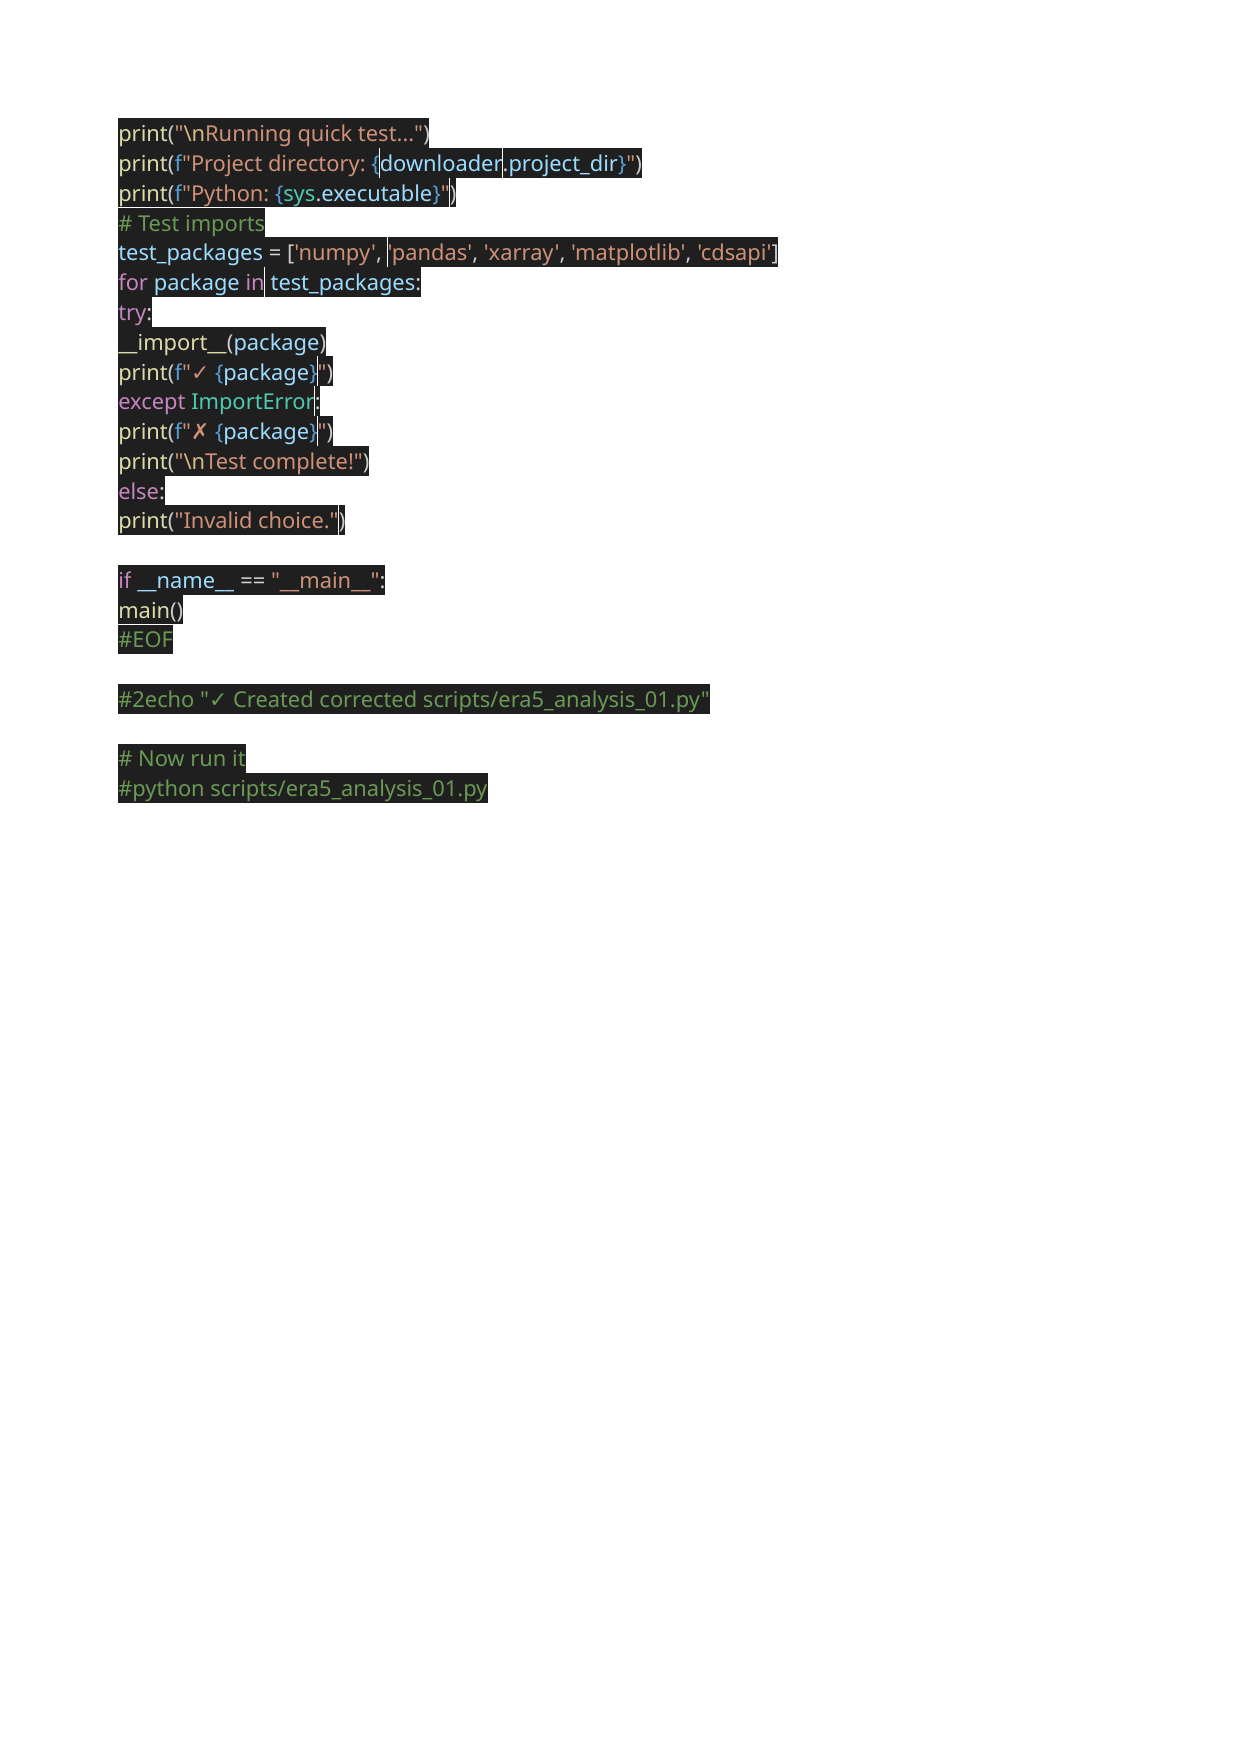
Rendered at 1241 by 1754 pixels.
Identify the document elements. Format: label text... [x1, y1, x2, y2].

text print(f"✓ {package}") [118, 356, 1122, 386]
text #2echo "✓ Created corrected scripts/era5_analysis_01.py" [118, 684, 1122, 714]
text for package in test_packages: [118, 267, 1122, 297]
text print(f"Project directory: {downloader.project_dir}") [118, 148, 1122, 178]
text print("\nRunning quick test...") [118, 118, 1122, 148]
text if __name__ == "__main__": [118, 565, 1122, 595]
text __import__(package) [118, 327, 1122, 356]
text print(f"Python: {sys.executable}") [118, 178, 1122, 207]
text print("Invalid choice.") [118, 505, 1122, 535]
text main() [118, 595, 1122, 624]
text else: [118, 476, 1122, 505]
text #python scripts/era5_analysis_01.py [118, 773, 1122, 803]
text #EOF [118, 624, 1122, 654]
text try: [118, 297, 1122, 327]
text test_packages = ['numpy', 'pandas', 'xarray', 'matplotlib', 'cdsapi'] [118, 237, 1122, 267]
text print(f"✗ {package}") [118, 416, 1122, 446]
text # Now run it [118, 743, 1122, 773]
text except ImportError: [118, 386, 1122, 416]
text # Test imports [118, 207, 1122, 237]
text print("\nTest complete!") [118, 446, 1122, 476]
